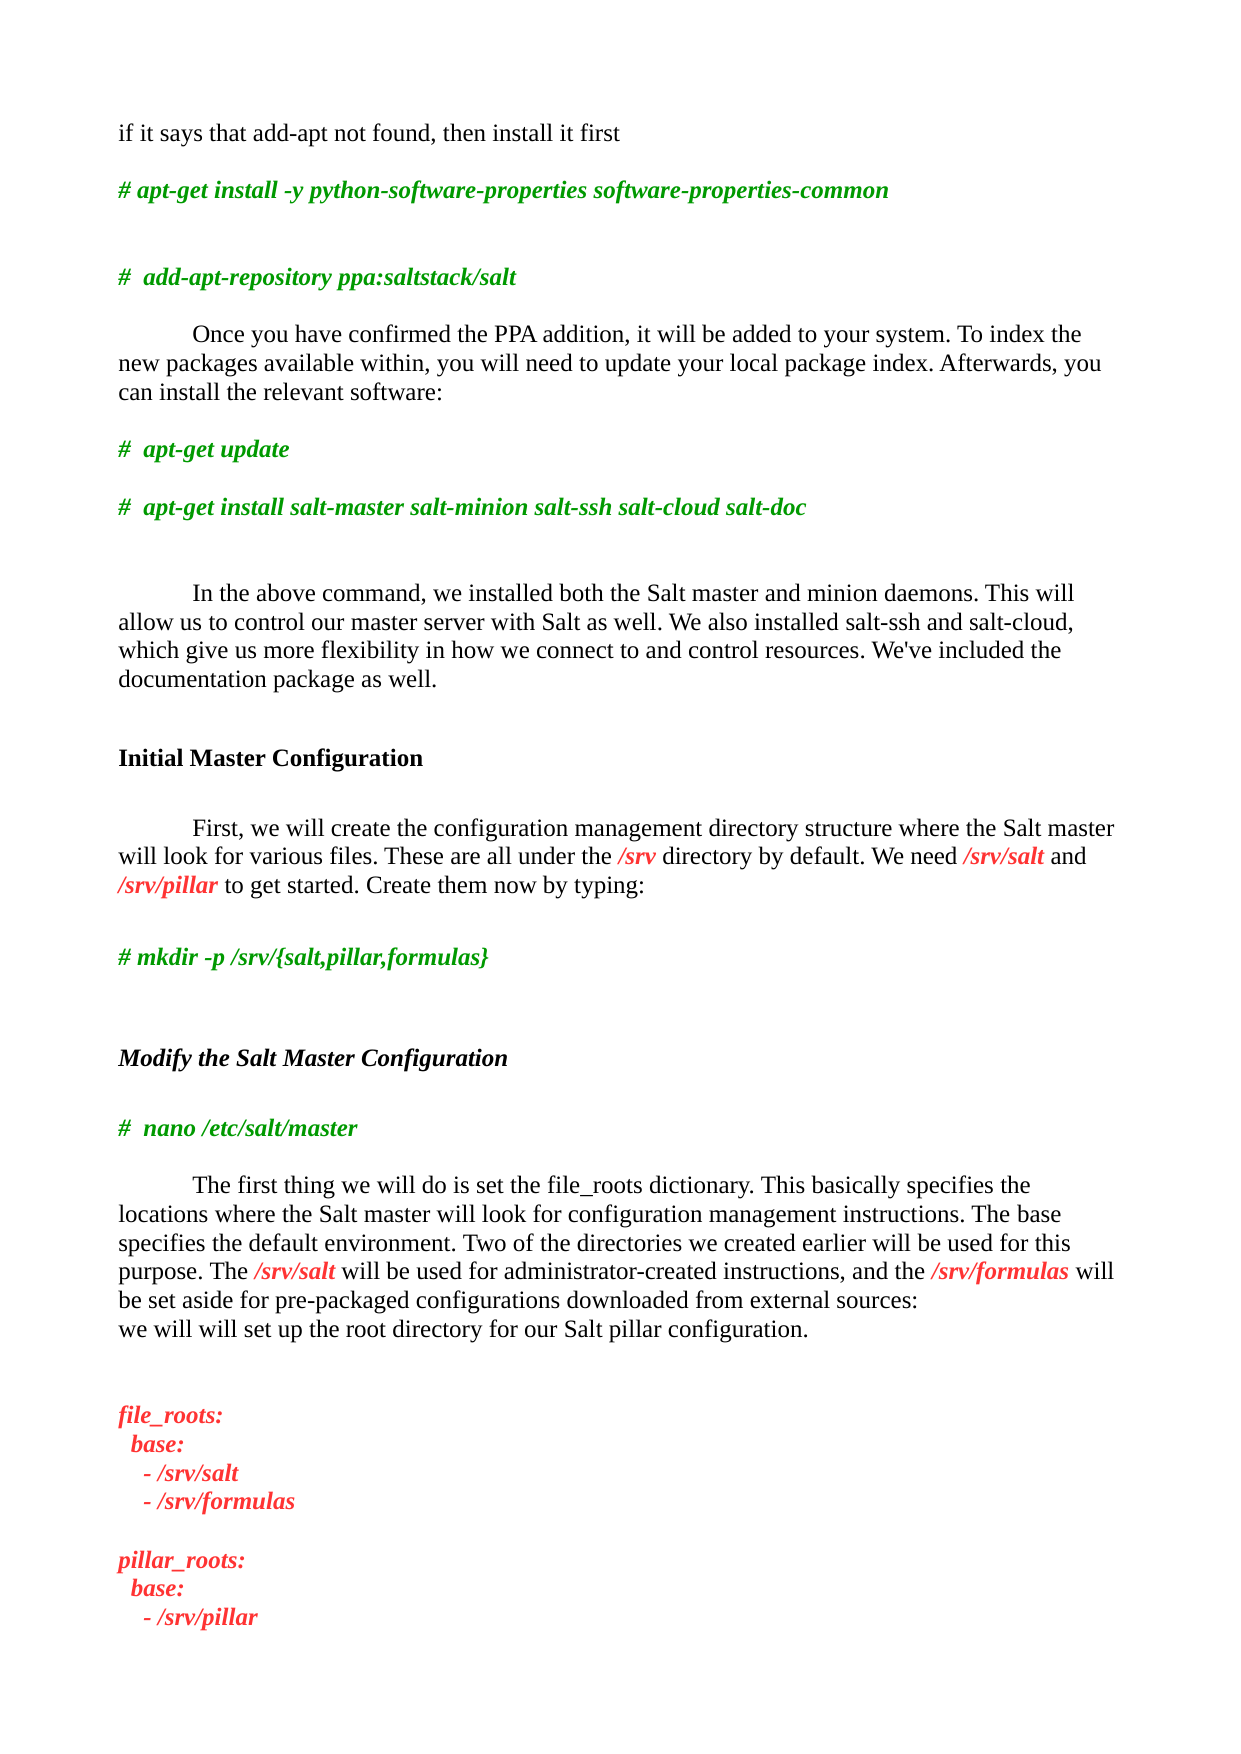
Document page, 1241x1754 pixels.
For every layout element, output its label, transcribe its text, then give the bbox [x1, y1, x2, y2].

text # apt-get update [118, 434, 1122, 463]
text - /srv/formulas [118, 1486, 1122, 1515]
text - /srv/pillar [118, 1602, 1122, 1631]
text # mkdir -p /srv/{salt,pillar,formulas} [118, 942, 1122, 971]
text The first thing we will do is set the file_roots dictionary. This basically specifies the locations where the Salt master will look for configuration management instructions. The base specifies the default environment. Two of the directories we created earlier will be used for this purpose. The /srv/salt will be used for administrator-created instructions, and the /srv/formulas will be set aside for pre-packaged configurations downloaded from external sources: [118, 1170, 1122, 1314]
text - /srv/salt [118, 1458, 1122, 1486]
text # apt-get install salt-master salt-minion salt-ssh salt-cloud salt-doc [118, 492, 1122, 521]
text In the above command, we installed both the Salt master and minion daemons. This will allow us to control our master server with Salt as well. We also installed salt-ssh and salt-cloud, which give us more flexibility in how we connect to and control resources. We've included the documentation package as well. [118, 578, 1122, 693]
text # apt-get install -y python-software-properties software-properties-common [118, 176, 1122, 204]
text base: [118, 1573, 1122, 1602]
text file_roots: [118, 1400, 1122, 1429]
text First, we will create the configuration management directory structure where the Salt master will look for various files. These are all under the /srv directory by default. We need /srv/salt and /srv/pillar to get started. Create them now by typing: [118, 813, 1122, 899]
subtitle Initial Master Configuration [118, 743, 1122, 771]
text Once you have confirmed the PPA addition, it will be added to your system. To index the new packages available within, you will need to update your local package index. Afterwards, you can install the relevant software: [118, 319, 1122, 406]
text # nano /etc/salt/master [118, 1113, 1122, 1141]
text if it says that add-apt not found, then install it first [118, 118, 1122, 147]
text base: [118, 1429, 1122, 1458]
text # add-apt-repository ppa:saltstack/salt [118, 262, 1122, 291]
text pillar_roots: [118, 1545, 1122, 1573]
text we will will set up the root directory for our Salt pillar configuration. [118, 1314, 1122, 1343]
subtitle Modify the Salt Master Configuration [118, 1043, 1122, 1071]
